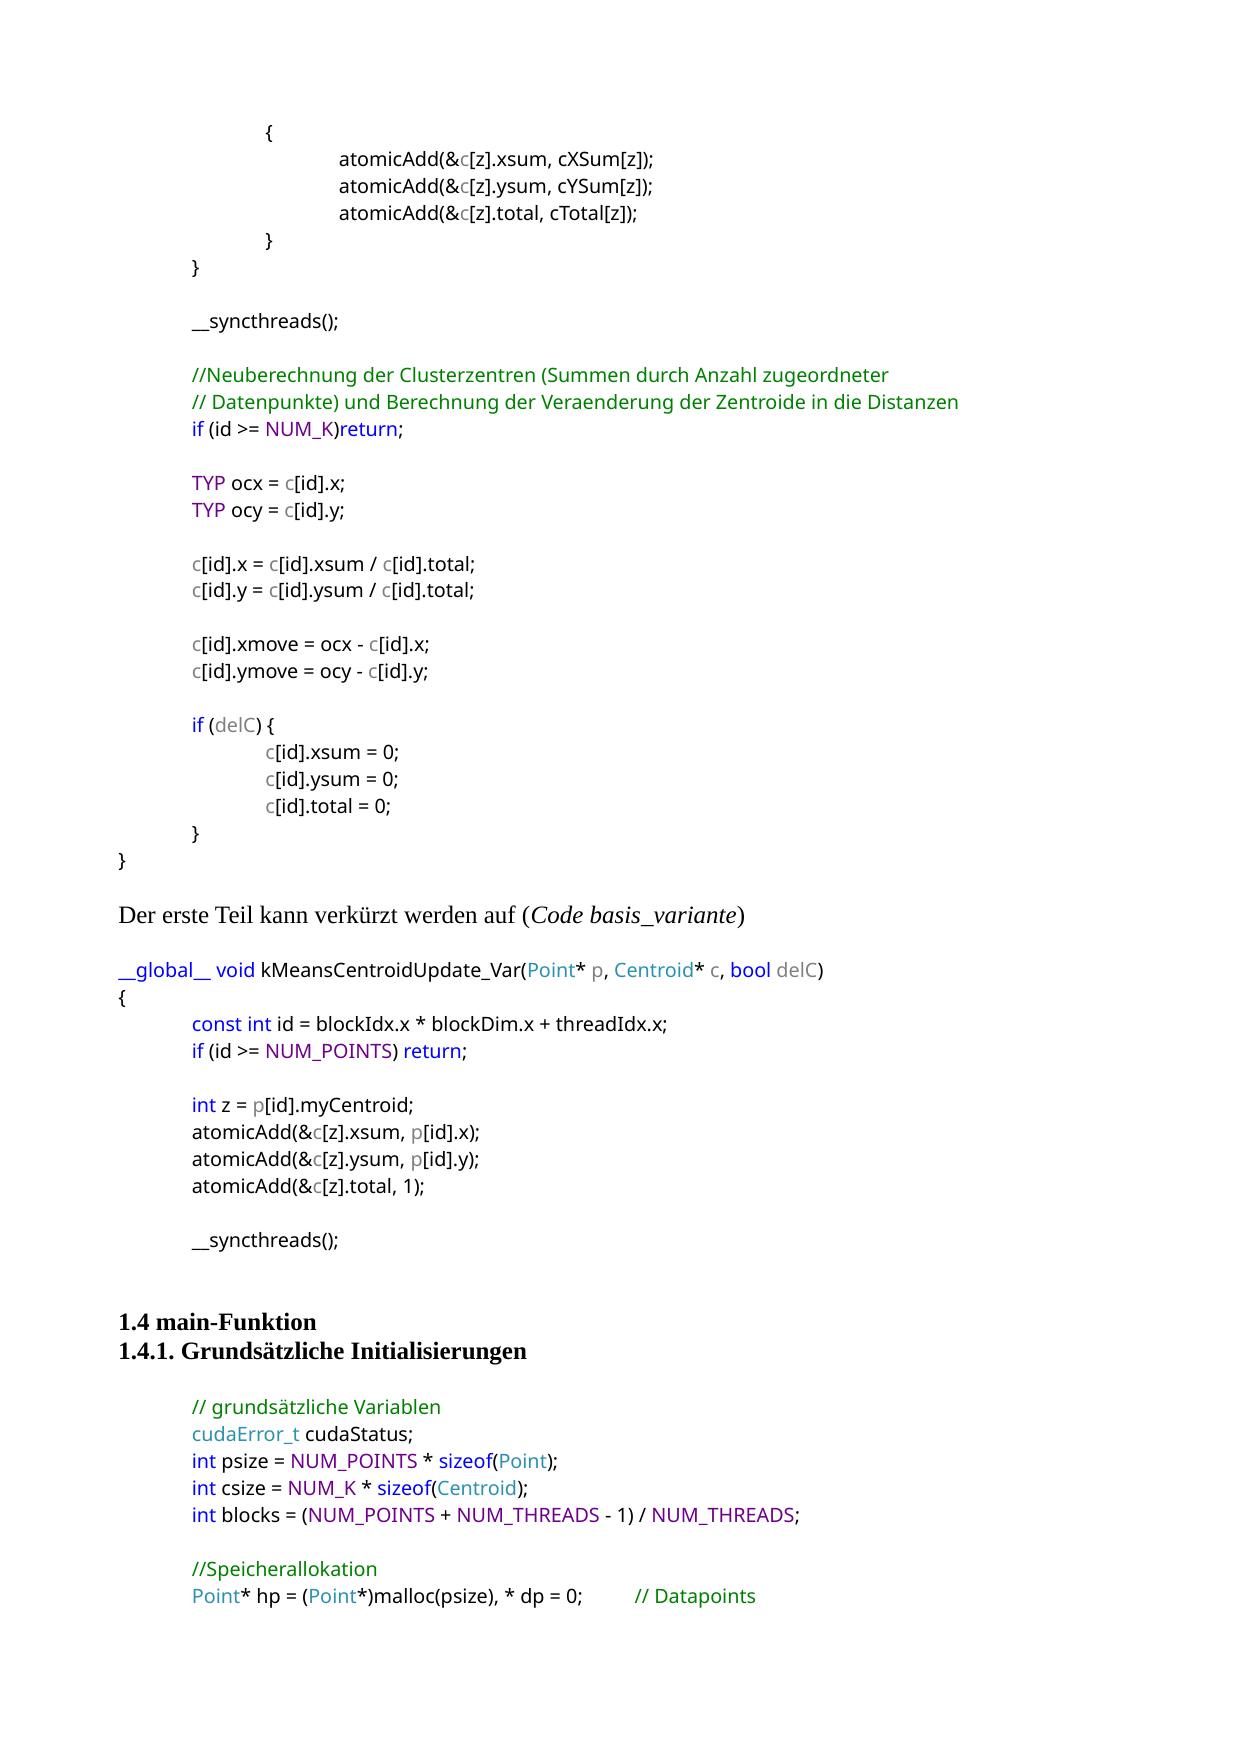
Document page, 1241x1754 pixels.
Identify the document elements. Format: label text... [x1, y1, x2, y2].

text if (id >= NUM_POINTS) return; [118, 1037, 1122, 1064]
text // grundsätzliche Variablen [118, 1393, 1122, 1420]
text int csize = NUM_K * sizeof(Centroid); [118, 1474, 1122, 1501]
text __global__ void kMeansCentroidUpdate_Var(Point* p, Centroid* c, bool delC) [118, 956, 1122, 983]
text //Speicherallokation [118, 1555, 1122, 1582]
text if (id >= NUM_K)return; [118, 415, 1122, 442]
text c[id].xmove = ocx - c[id].x; [118, 631, 1122, 658]
text int psize = NUM_POINTS * sizeof(Point); [118, 1447, 1122, 1474]
text __syncthreads(); [118, 1226, 1122, 1253]
text int blocks = (NUM_POINTS + NUM_THREADS - 1) / NUM_THREADS; [118, 1501, 1122, 1528]
text atomicAdd(&c[z].total, 1); [118, 1172, 1122, 1199]
text c[id].ymove = ocy - c[id].y; [118, 658, 1122, 685]
text 1.4 main-Funktion [118, 1307, 1122, 1336]
text atomicAdd(&c[z].xsum, cXSum[z]); [118, 145, 1122, 172]
text } [118, 253, 1122, 280]
text } [118, 226, 1122, 253]
text c[id].total = 0; [118, 793, 1122, 819]
text int z = p[id].myCentroid; [118, 1091, 1122, 1118]
text TYP ocy = c[id].y; [118, 496, 1122, 523]
text } [118, 847, 1122, 873]
text TYP ocx = c[id].x; [118, 469, 1122, 496]
text { [118, 983, 1122, 1010]
text c[id].xsum = 0; [118, 739, 1122, 766]
text if (delC) { [118, 712, 1122, 739]
text } [118, 819, 1122, 847]
text Der erste Teil kann verkürzt werden auf (Code basis_variante) [118, 901, 1122, 929]
text const int id = blockIdx.x * blockDim.x + threadIdx.x; [118, 1010, 1122, 1037]
text __syncthreads(); [118, 307, 1122, 334]
text //Neuberechnung der Clusterzentren (Summen durch Anzahl zugeordneter // Datenpunkte) und Berechnung der Veraenderung der Zentroide in die Distanzen [118, 361, 1122, 415]
text atomicAdd(&c[z].ysum, cYSum[z]); [118, 172, 1122, 199]
text c[id].ysum = 0; [118, 766, 1122, 793]
text 1.4.1. Grundsätzliche Initialisierungen [118, 1336, 1122, 1364]
text atomicAdd(&c[z].xsum, p[id].x); [118, 1118, 1122, 1145]
text Point* hp = (Point*)malloc(psize), * dp = 0; // Datapoints [118, 1582, 1122, 1609]
text c[id].x = c[id].xsum / c[id].total; [118, 550, 1122, 577]
text c[id].y = c[id].ysum / c[id].total; [118, 577, 1122, 604]
text { [118, 118, 1122, 145]
text atomicAdd(&c[z].total, cTotal[z]); [118, 199, 1122, 226]
text cudaError_t cudaStatus; [118, 1420, 1122, 1447]
text atomicAdd(&c[z].ysum, p[id].y); [118, 1145, 1122, 1172]
